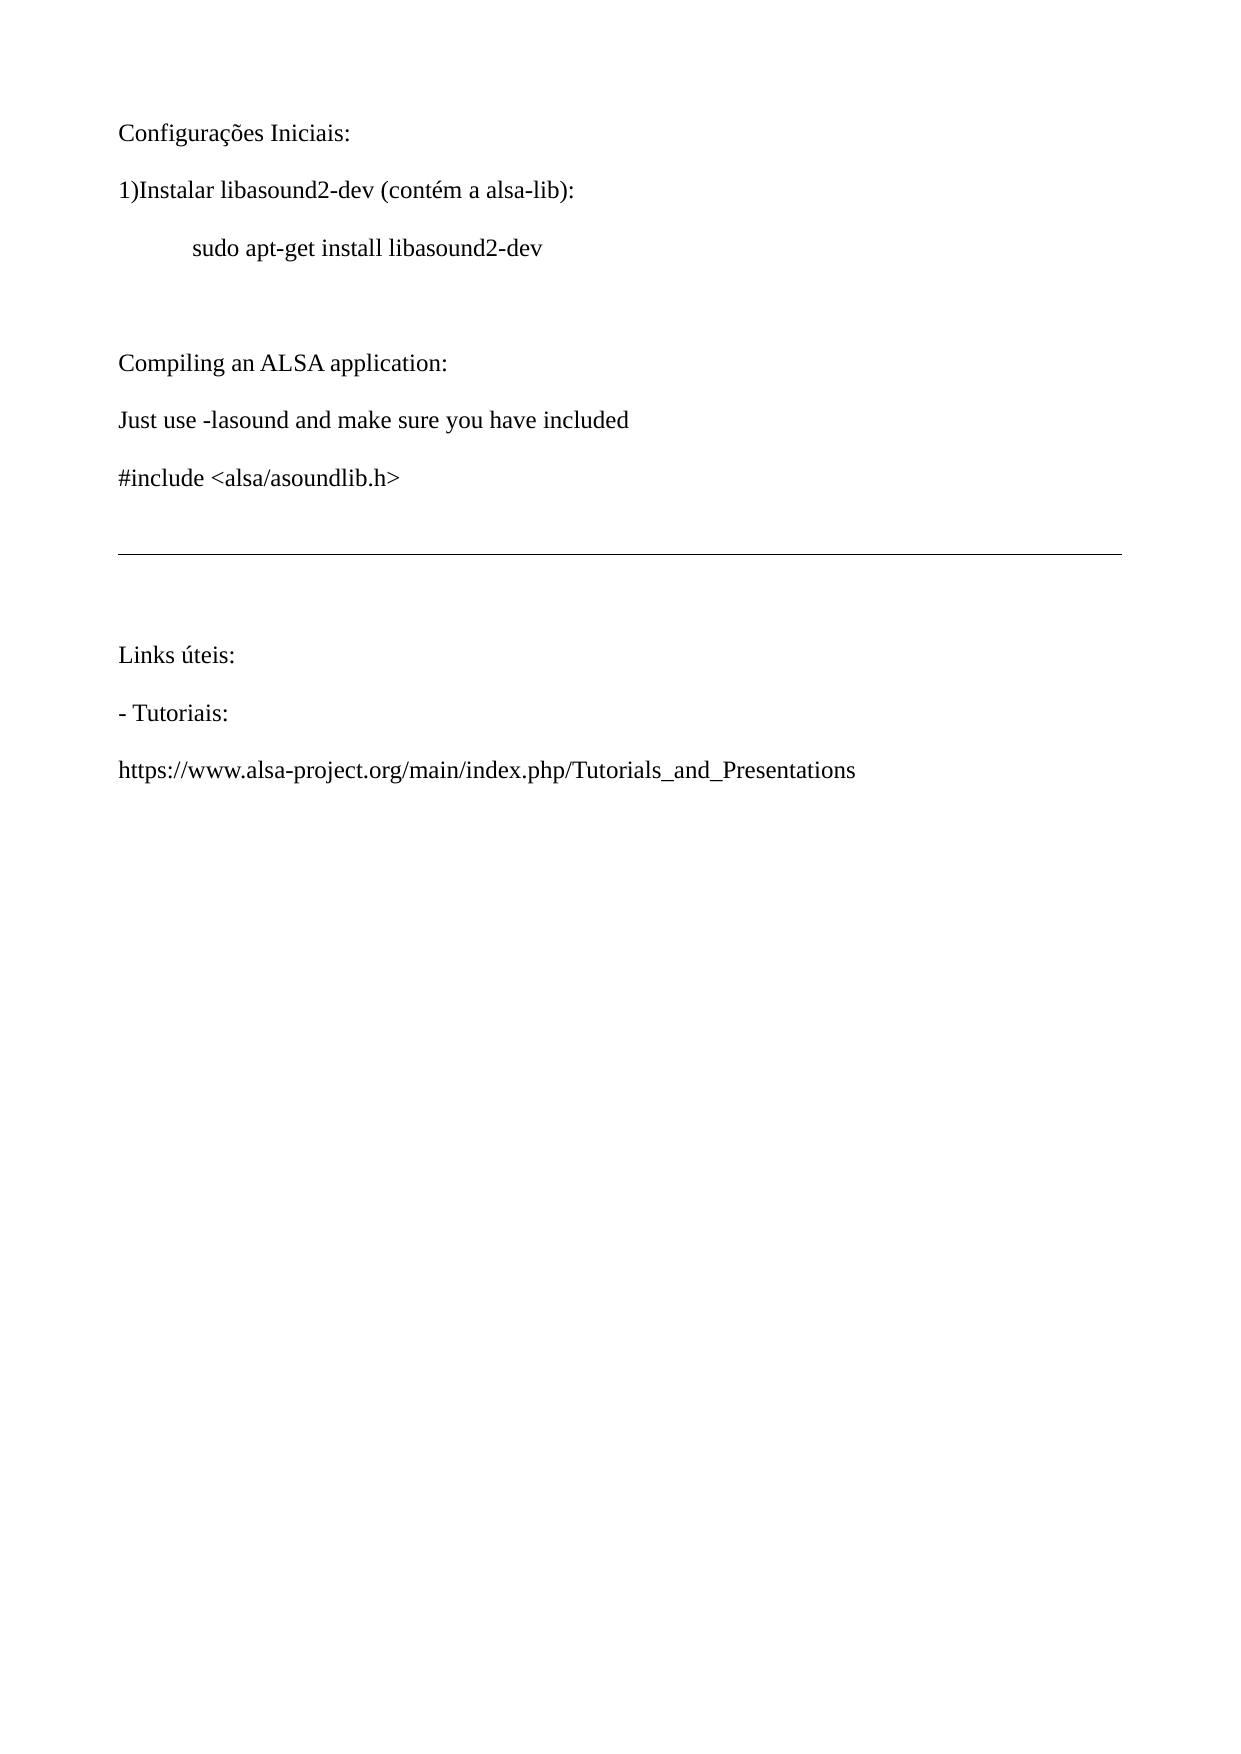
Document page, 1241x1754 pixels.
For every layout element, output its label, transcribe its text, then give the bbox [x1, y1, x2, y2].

text https://www.alsa-project.org/main/index.php/Tutorials_and_Presentations [118, 755, 1122, 784]
text #include <alsa/asoundlib.h> [118, 463, 1122, 492]
text Configurações Iniciais: [118, 118, 1122, 147]
text Compiling an ALSA application: [118, 348, 1122, 377]
text Links úteis: [118, 640, 1122, 669]
text Just use -lasound and make sure you have included [118, 406, 1122, 434]
text 1)Instalar libasound2-dev (contém a alsa-lib): [118, 176, 1122, 204]
text sudo apt-get install libasound2-dev [118, 233, 1122, 262]
text - Tutoriais: [118, 698, 1122, 726]
